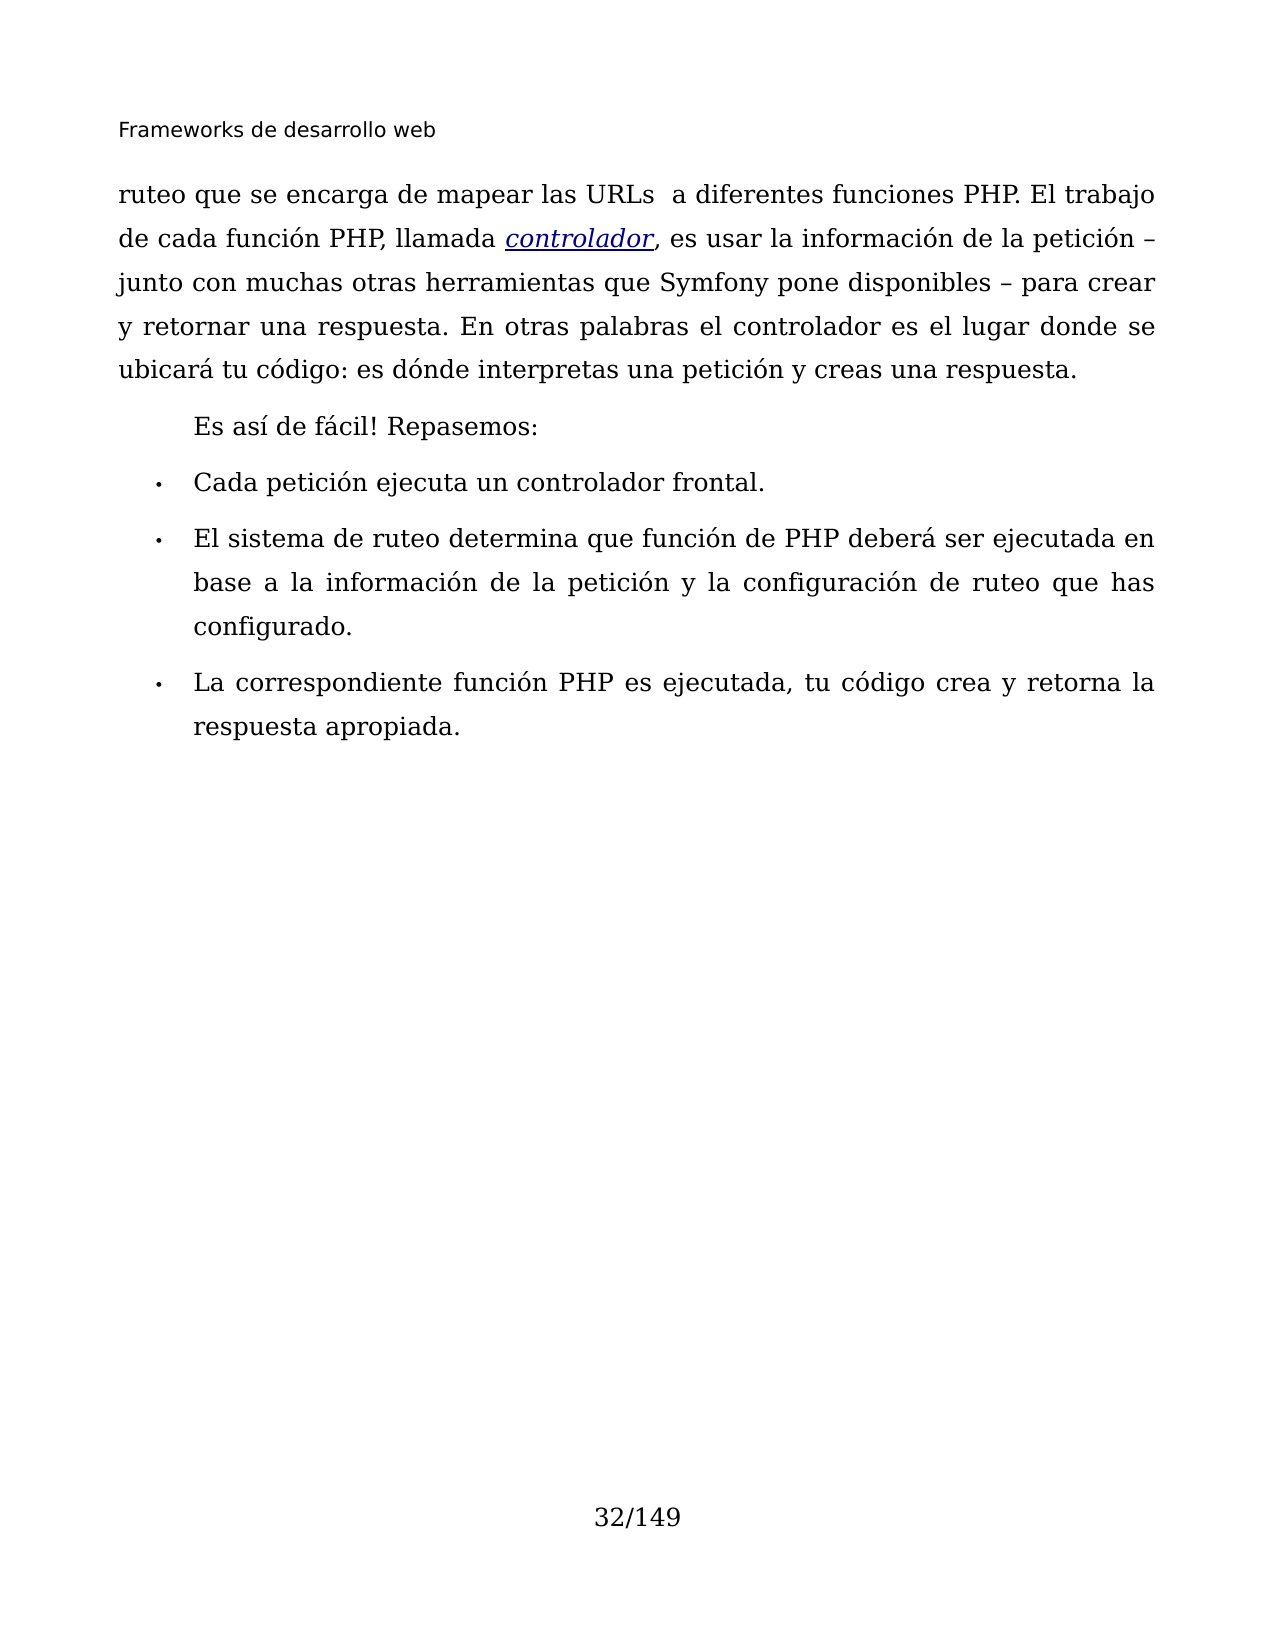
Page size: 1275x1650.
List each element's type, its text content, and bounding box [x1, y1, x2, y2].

list La correspondiente función PHP es ejecutada, tu código crea y retorna la respuesta apropiada. [156, 668, 1157, 741]
text ruteo que se encarga de mapear las URLs a diferentes funciones PHP. El trabajo de cada función PHP, llamada controlador, es usar la información de la petición – junto con muchas otras herramientas que Symfony pone disponibles – para crear y retornar una respuesta. En otras palabras el controlador es el lugar donde se ubicará tu código: es dónde interpretas una petición y creas una respuesta. [118, 181, 1157, 385]
list El sistema de ruteo determina que función de PHP deberá ser ejecutada en base a la información de la petición y la configuración de ruteo que has configurado. [156, 524, 1157, 641]
text Es así de fácil! Repasemos: [118, 412, 1157, 441]
list Cada petición ejecuta un controlador frontal. [156, 468, 1157, 497]
